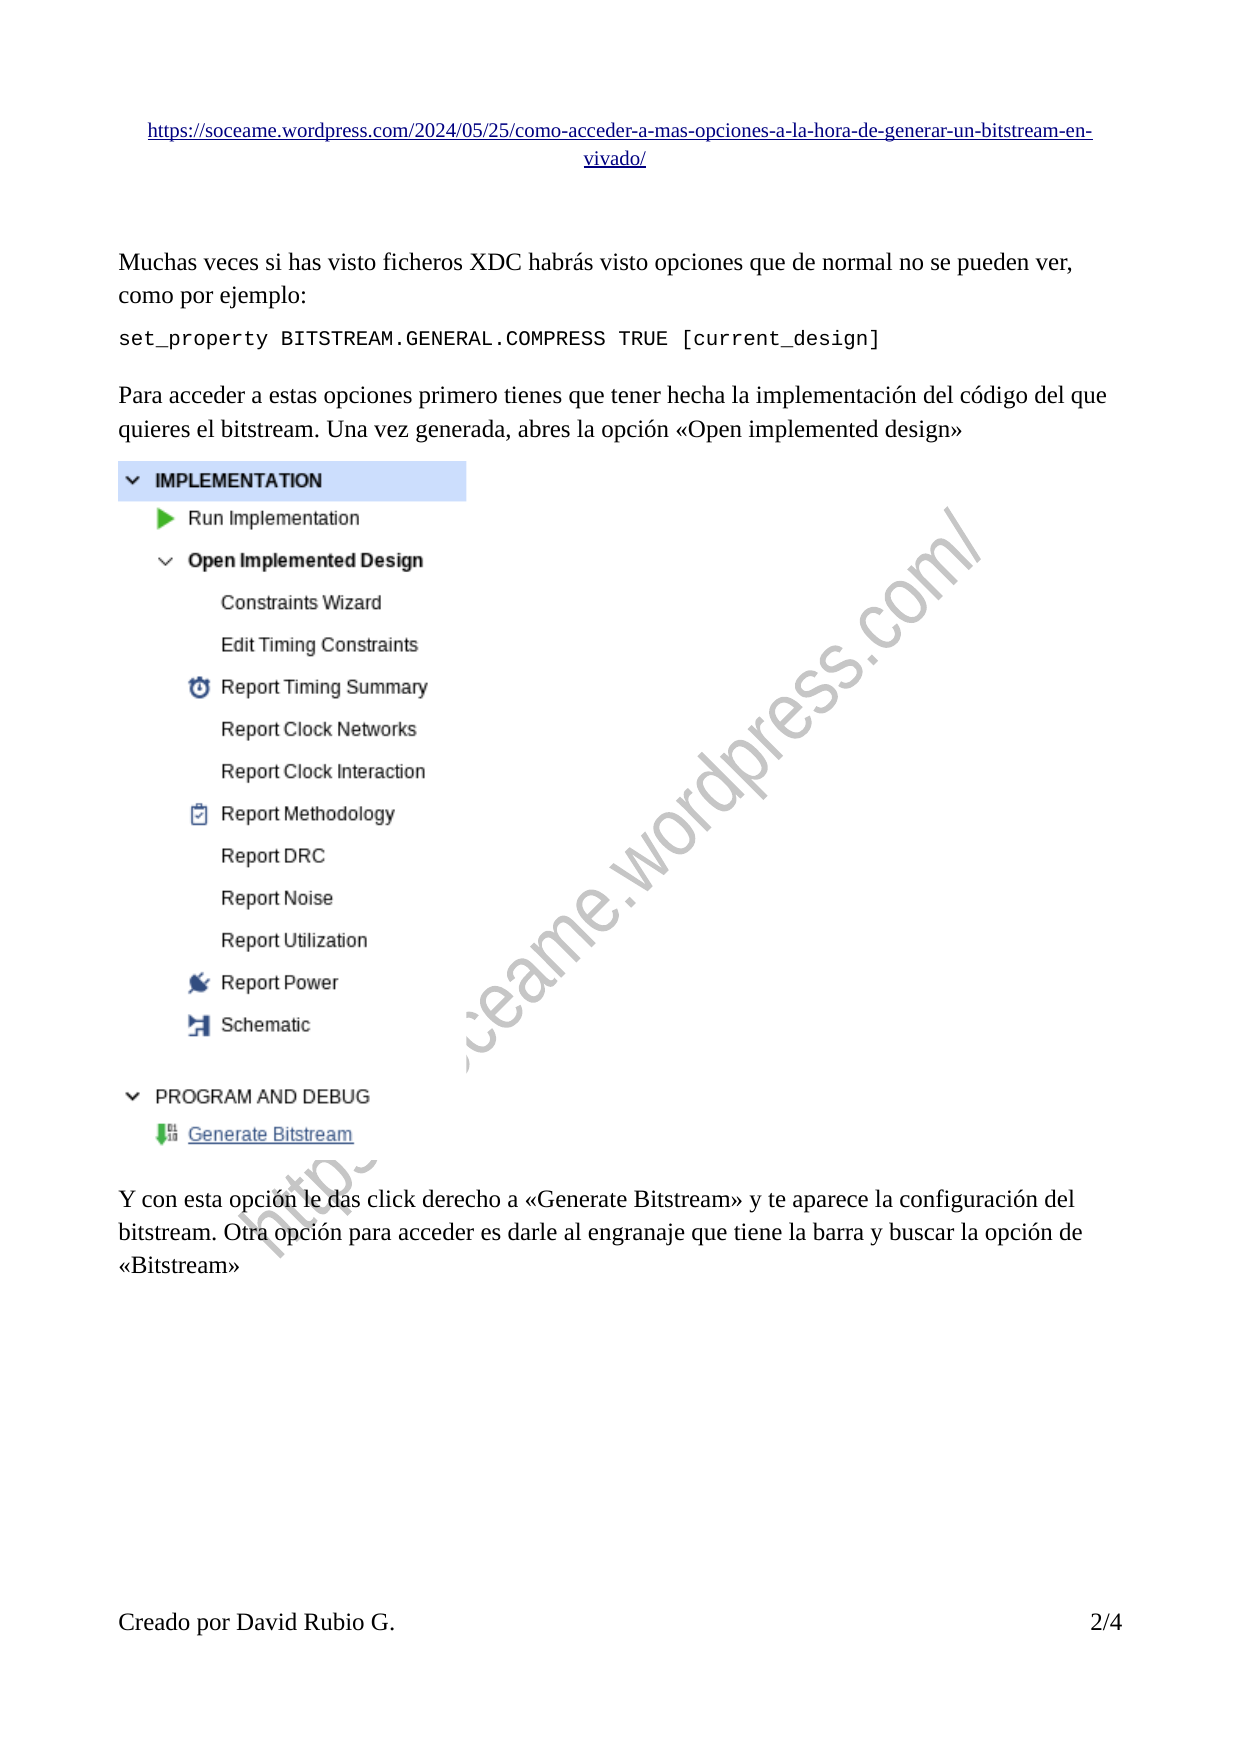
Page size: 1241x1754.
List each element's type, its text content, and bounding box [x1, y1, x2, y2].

picture [118, 461, 467, 1160]
text Y con esta opción le das click derecho a «Generate Bitstream» y te aparece la configuración del bitstream. Otra opción para acceder es darle al engranaje que tiene la barra y buscar la opción de «Bitstream» [118, 1184, 1122, 1279]
text Para acceder a estas opciones primero tienes que tener hecha la implementación del código del que quieres el bitstream. Una vez generada, abres la opción «Open implemented design» [118, 381, 1122, 442]
text set_property BITSTREAM.GENERAL.COMPRESS TRUE [current_design] [118, 327, 1122, 351]
text Muchas veces si has visto ficheros XDC habrás visto opciones que de normal no se pueden ver, como por ejemplo: [118, 247, 1122, 309]
